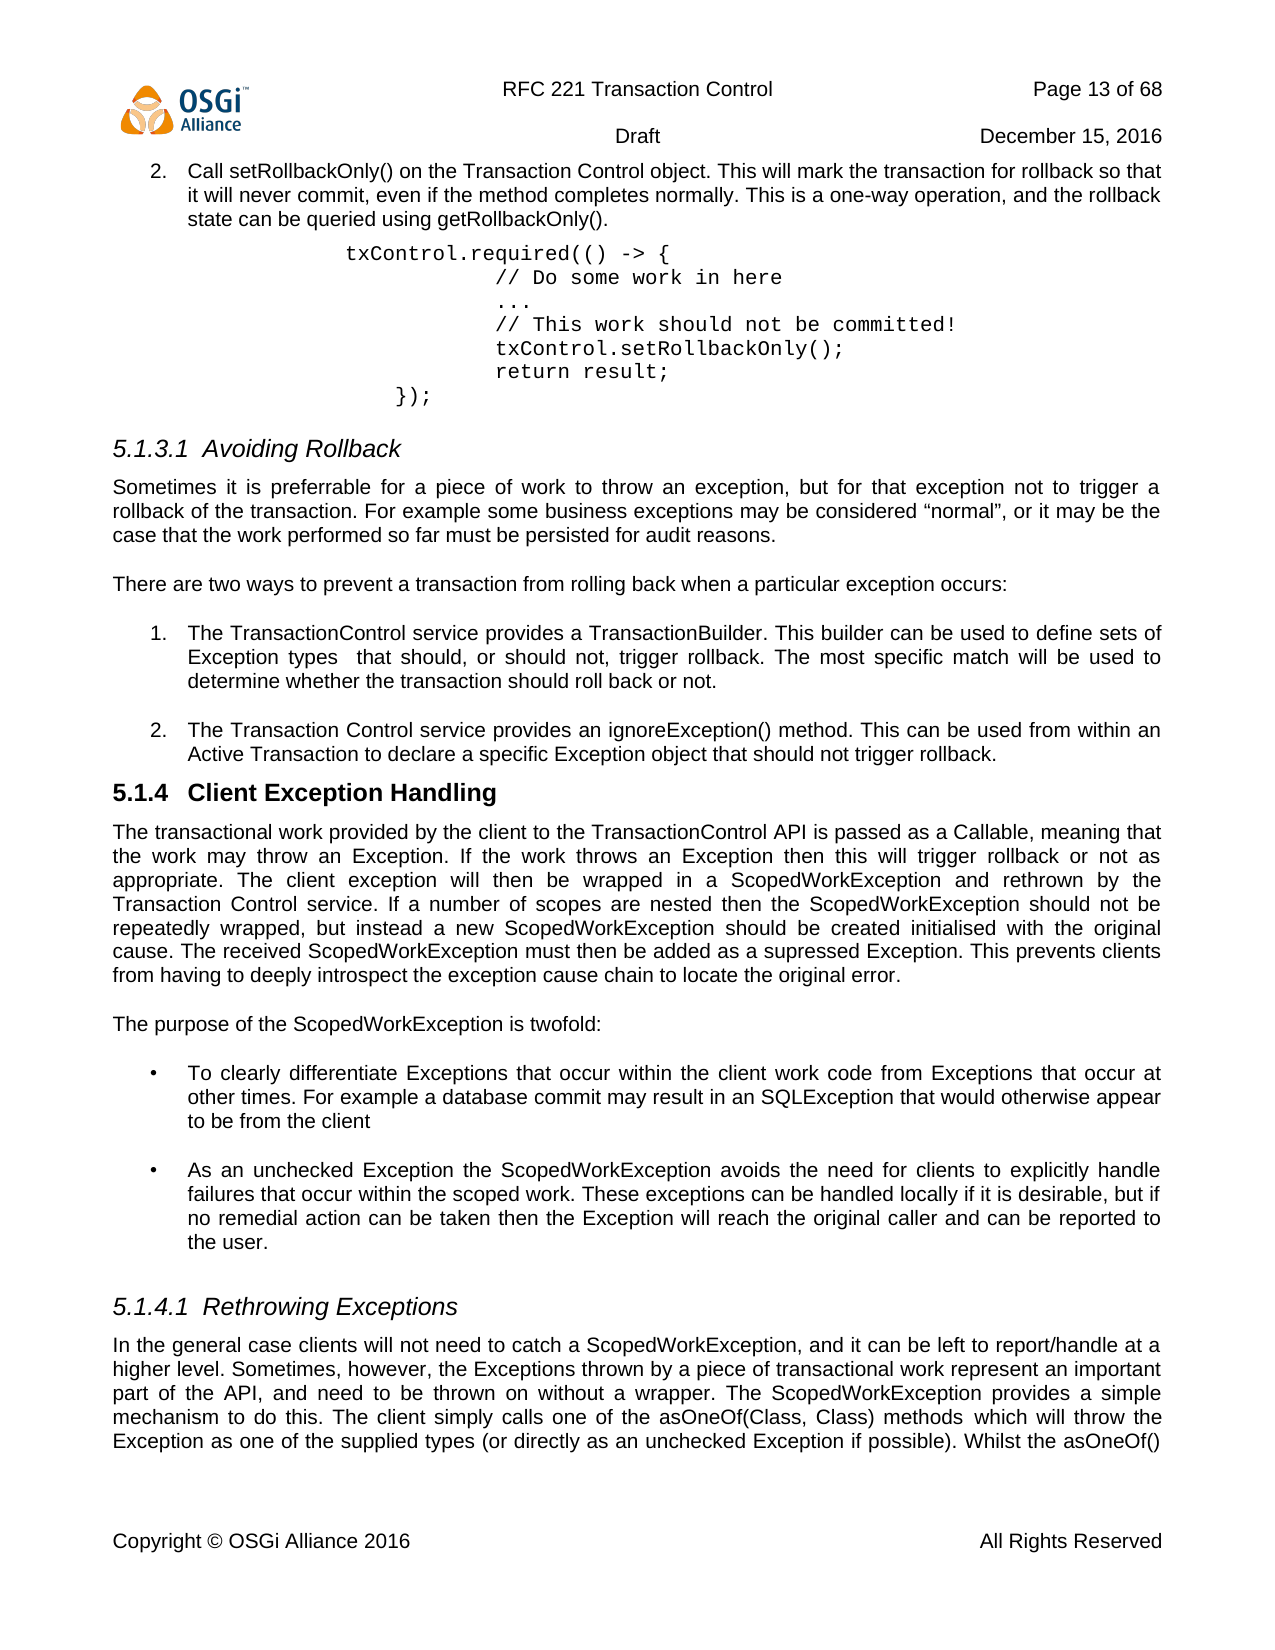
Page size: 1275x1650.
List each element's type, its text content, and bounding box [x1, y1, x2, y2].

subtitle Avoiding Rollback [112, 434, 1162, 463]
text Sometimes it is preferrable for a piece of work to throw an exception, but for that exception not to trigger a rollback of the transaction. For example some business exceptions may be considered “normal”, or it may be the case that the work performed so far must be persisted for audit reasons. [112, 475, 1162, 547]
text txControl.required(() -> { [345, 243, 1162, 267]
list The TransactionControl service provides a TransactionBuilder. This builder can be used to define sets of Exception types that should, or should not, trigger rollback. The most specific match will be used to determine whether the transaction should roll back or not. [150, 621, 1162, 693]
list The Transaction Control service provides an ignoreException() method. This can be used from within an Active Transaction to declare a specific Exception object that should not trigger rollback. [150, 718, 1162, 766]
list To clearly differentiate Exceptions that occur within the client work code from Exceptions that occur at other times. For example a database commit may result in an SQLException that would otherwise appear to be from the client [150, 1061, 1162, 1133]
text There are two ways to prevent a transaction from rolling back when a particular exception occurs: [112, 572, 1162, 596]
text In the general case clients will not need to catch a ScopedWorkException, and it can be left to report/handle at a higher level. Sometimes, however, the Exceptions thrown by a piece of transactional work represent an important part of the API, and need to be thrown on without a wrapper. The ScopedWorkException provides a simple mechanism to do this. The client simply calls one of the asOneOf(Class, Class) methods which will throw the Exception as one of the supplied types (or directly as an unchecked Exception if possible). Whilst the asOneOf() [112, 1333, 1162, 1453]
text ... [345, 291, 1162, 314]
picture [113, 78, 257, 142]
text // This work should not be committed! [345, 314, 1162, 338]
subtitle Rethrowing Exceptions [112, 1292, 1162, 1320]
subtitle Client Exception Handling [112, 778, 1162, 807]
text }); [345, 385, 1162, 409]
text txControl.setRollbackOnly(); [345, 338, 1162, 362]
text The purpose of the ScopedWorkException is twofold: [112, 1012, 1162, 1036]
text // Do some work in here [345, 267, 1162, 291]
list Call setRollbackOnly() on the Transaction Control object. This will mark the transaction for rollback so that it will never commit, even if the method completes normally. This is a one-way operation, and the rollback state can be queried using getRollbackOnly(). [150, 159, 1162, 231]
text return result; [345, 362, 1162, 385]
list As an unchecked Exception the ScopedWorkException avoids the need for clients to explicitly handle failures that occur within the scoped work. These exceptions can be handled locally if it is desirable, but if no remedial action can be taken then the Exception will reach the original caller and can be reported to the user. [150, 1158, 1162, 1254]
text The transactional work provided by the client to the TransactionControl API is passed as a Callable, meaning that the work may throw an Exception. If the work throws an Exception then this will trigger rollback or not as appropriate. The client exception will then be wrapped in a ScopedWorkException and rethrown by the Transaction Control service. If a number of scopes are nested then the ScopedWorkException should not be repeatedly wrapped, but instead a new ScopedWorkException should be created initialised with the original cause. The received ScopedWorkException must then be added as a supressed Exception. This prevents clients from having to deeply introspect the exception cause chain to locate the original error. [112, 819, 1162, 987]
